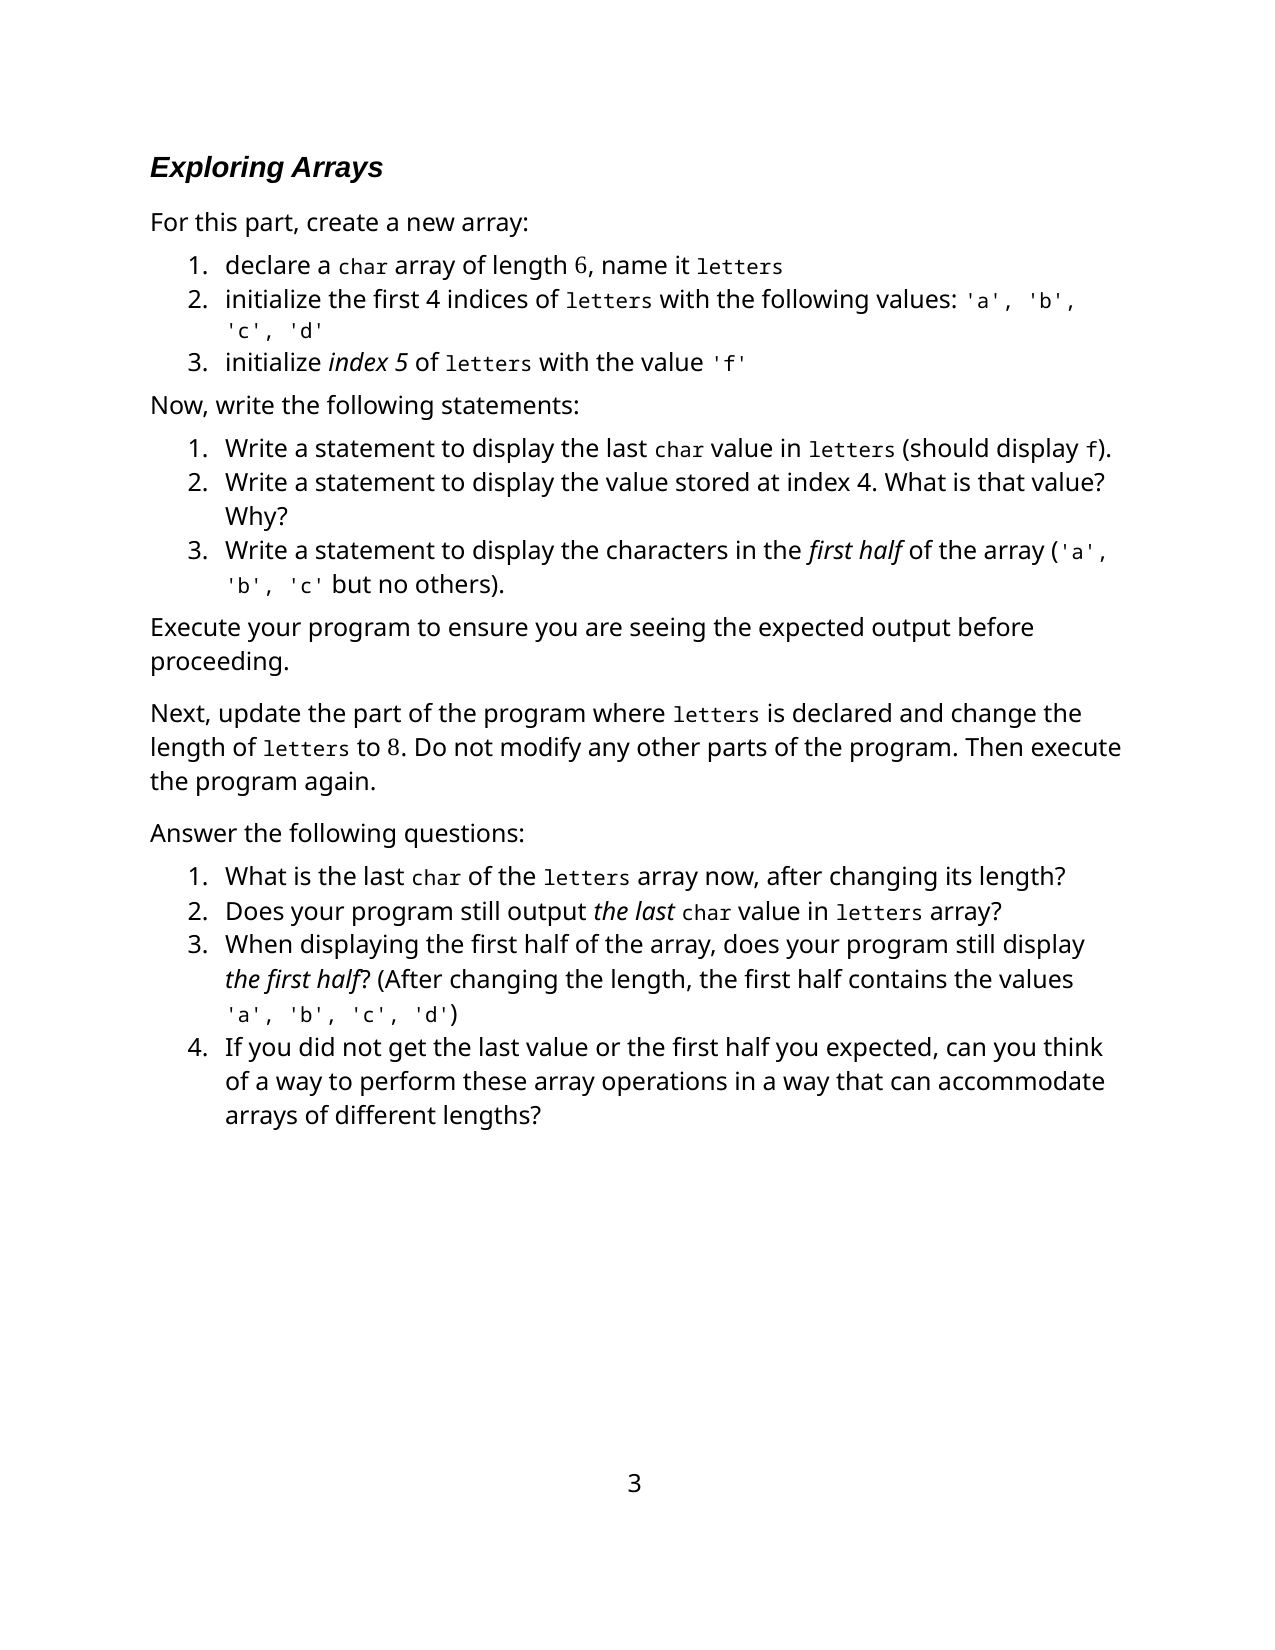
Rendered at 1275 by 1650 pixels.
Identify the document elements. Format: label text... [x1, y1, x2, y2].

list When displaying the first half of the array, does your program still display the first half? (After changing the length, the first half contains the values 'a', 'b', 'c', 'd') [187, 927, 1125, 1029]
list What is the last char of the letters array now, after changing its length? [187, 859, 1125, 893]
list Write a statement to display the last char value in letters (should display f). [187, 431, 1125, 465]
list Does your program still output the last char value in letters array? [187, 893, 1125, 927]
list declare a char array of length , name it letters [187, 248, 1125, 282]
list Write a statement to display the value stored at index 4. What is that value? Why? [187, 465, 1125, 533]
text Execute your program to ensure you are seeing the expected output before proceeding. [150, 610, 1125, 678]
list If you did not get the last value or the first half you expected, can you think of a way to perform these array operations in a way that can accommodate arrays of different lengths? [187, 1029, 1125, 1132]
list initialize index 5 of letters with the value 'f' [187, 344, 1125, 379]
text Now, write the following statements: [150, 388, 1125, 422]
list initialize the first 4 indices of letters with the following values: 'a', 'b', 'c', 'd' [187, 282, 1125, 344]
text For this part, create a new array: [150, 205, 1125, 239]
subtitle Exploring Arrays [150, 150, 1125, 183]
text Next, update the part of the program where letters is declared and change the length of letters to . Do not modify any other parts of the program. Then execute the program again. [150, 696, 1125, 798]
text Answer the following questions: [150, 816, 1125, 850]
list Write a statement to display the characters in the first half of the array ('a', 'b', 'c' but no others). [187, 533, 1125, 601]
